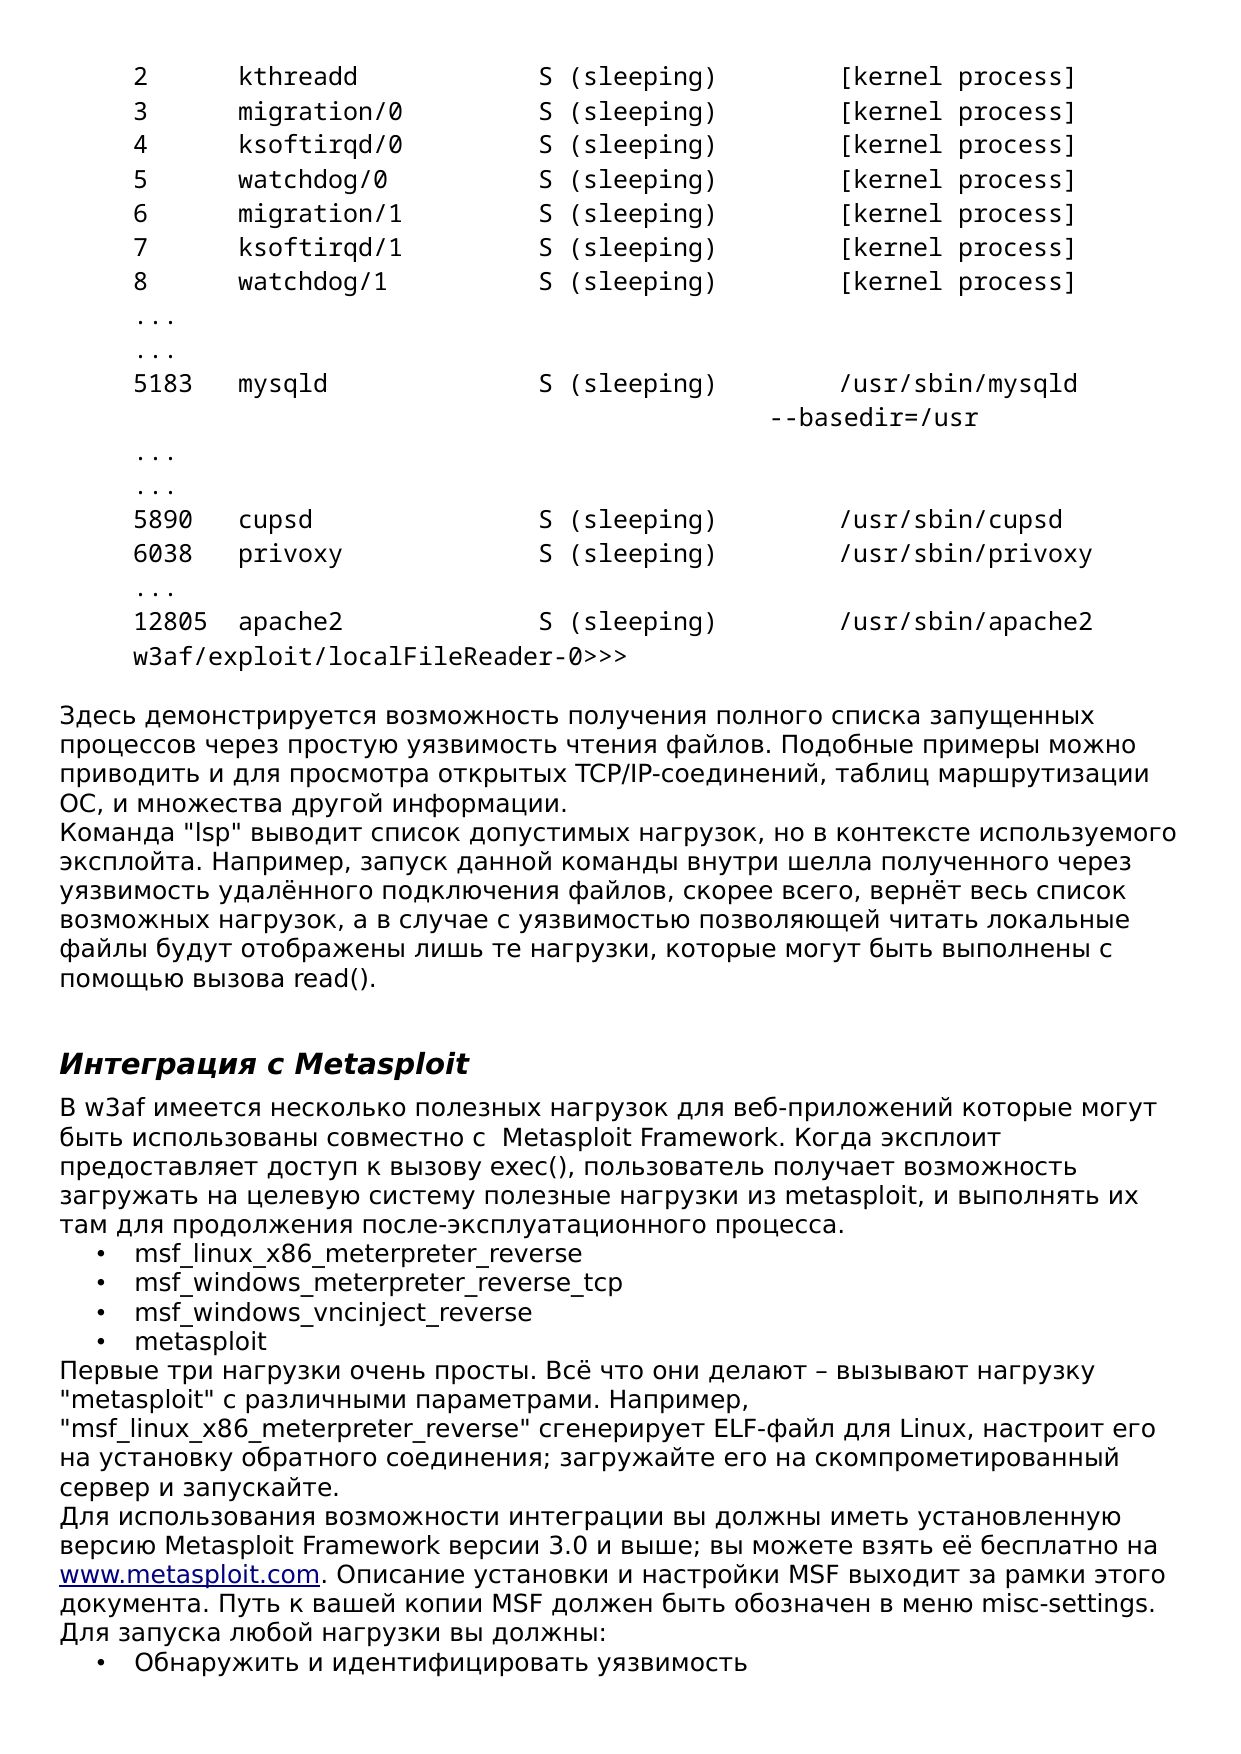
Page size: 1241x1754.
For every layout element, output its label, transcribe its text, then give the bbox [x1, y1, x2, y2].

text 6038 privoxy S (sleeping) /usr/sbin/privoxy [59, 536, 1181, 570]
text Здесь демонстрируется возможность получения полного списка запущенных процессов через простую уязвимость чтения файлов. Подобные примеры можно приводить и для просмотра открытых TCP/IP-соединений, таблиц маршрутизации ОС, и множества другой информации. [59, 701, 1181, 818]
text w3af/exploit/localFileReader-0>>> [59, 638, 1181, 672]
list msf_windows_meterpreter_reverse_tcp [97, 1269, 1181, 1298]
text ... [59, 570, 1181, 604]
text Для использования возможности интеграции вы должны иметь установленную версию Metasploit Framework версии 3.0 и выше; вы можете взять её бесплатно на www.metasploit.com. Описание установки и настройки MSF выходит за рамки этого документа. Путь к вашей копии MSF должен быть обозначен в меню misc-settings. Для запуска любой нагрузки вы должны: [59, 1502, 1181, 1648]
text 3 migration/0 S (sleeping) [kernel process] [59, 93, 1181, 127]
text 8 watchdog/1 S (sleeping) [kernel process] [59, 263, 1181, 297]
text ... [59, 297, 1181, 332]
text Команда "lsp" выводит список допустимых нагрузок, но в контексте используемого эксплойта. Например, запуск данной команды внутри шелла полученного через уязвимость удалённого подключения файлов, скорее всего, вернёт весь список возможных нагрузок, а в случае с уязвимостью позволяющей читать локальные файлы будут отображены лишь те нагрузки, которые могут быть выполнены с помощью вызова read(). [59, 818, 1181, 993]
text 5890 cupsd S (sleeping) /usr/sbin/cupsd [59, 502, 1181, 536]
list metasploit [97, 1327, 1181, 1356]
subtitle Интеграция с Metasploit [59, 1047, 1181, 1081]
text 12805 apache2 S (sleeping) /usr/sbin/apache2 [59, 604, 1181, 638]
text 5183 mysqld S (sleeping) /usr/sbin/mysqld --basedir=/usr [59, 366, 1181, 434]
text ... [59, 434, 1181, 468]
list Обнаружить и идентифицировать уязвимость [97, 1648, 1181, 1677]
text ... [59, 332, 1181, 366]
text В w3af имеется несколько полезных нагрузок для веб-приложений которые могут быть использованы совместно с Metasploit Framework. Когда эксплоит предоставляет доступ к вызову exec(), пользователь получает возможность загружать на целевую систему полезные нагрузки из metasploit, и выполнять их там для продолжения после-эксплуатационного процесса. [59, 1094, 1181, 1239]
text 6 migration/1 S (sleeping) [kernel process] [59, 195, 1181, 229]
text 2 kthreadd S (sleeping) [kernel process] [59, 59, 1181, 93]
text 4 ksoftirqd/0 S (sleeping) [kernel process] [59, 127, 1181, 161]
text ... [59, 468, 1181, 502]
text Первые три нагрузки очень просты. Всё что они делают – вызывают нагрузку "metasploit" с различными параметрами. Например, "msf_linux_x86_meterpreter_reverse" сгенерирует ELF-файл для Linux, настроит его на установку обратного соединения; загружайте его на скомпрометированный сервер и запускайте. [59, 1356, 1181, 1502]
text 5 watchdog/0 S (sleeping) [kernel process] [59, 161, 1181, 195]
text 7 ksoftirqd/1 S (sleeping) [kernel process] [59, 229, 1181, 263]
list msf_linux_x86_meterpreter_reverse [97, 1239, 1181, 1269]
list msf_windows_vncinject_reverse [97, 1298, 1181, 1327]
